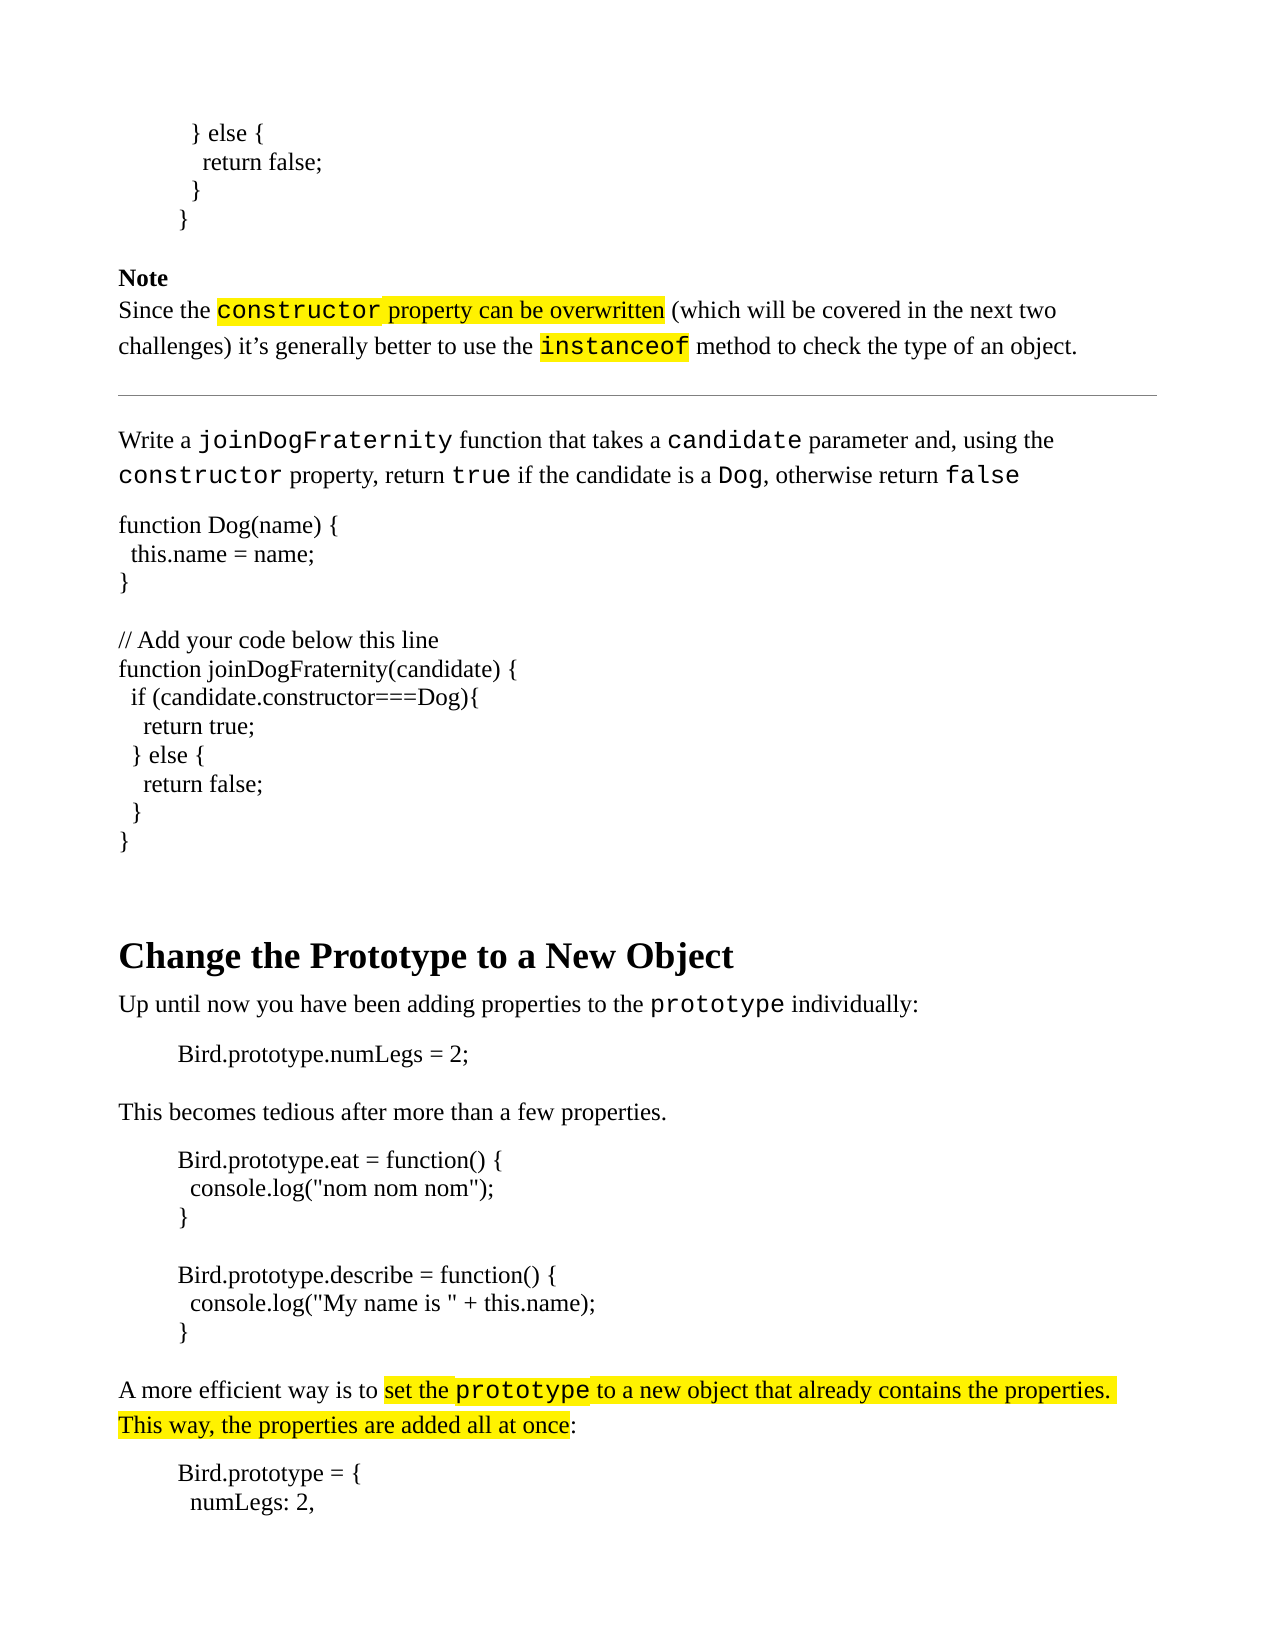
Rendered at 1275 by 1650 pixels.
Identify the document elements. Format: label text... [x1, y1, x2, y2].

text this.name = name; [118, 539, 1157, 567]
text Bird.prototype.eat = function() { console.log("nom nom nom"); } Bird.prototype.describe = function() { console.log("My name is " + this.name); } [177, 1145, 1098, 1346]
text This becomes tedious after more than a few properties. [118, 1097, 1157, 1126]
text } [118, 567, 1157, 596]
text // Add your code below this line [118, 625, 1157, 654]
text Bird.prototype.numLegs = 2; [177, 1039, 1098, 1068]
text Note Since the constructor property can be overwritten (which will be covered in the next two challenges) it’s generally better to use the instanceof method to check the type of an object. [118, 263, 1157, 362]
text Up until now you have been adding properties to the prototype individually: [118, 989, 1157, 1020]
text } else { [118, 740, 1157, 769]
text function Dog(name) { [118, 510, 1157, 539]
subtitle Change the Prototype to a New Object [118, 933, 1157, 976]
text return false; [118, 769, 1157, 797]
text Write a joinDogFraternity function that takes a candidate parameter and, using the constructor property, return true if the candidate is a Dog, otherwise return false [118, 425, 1157, 491]
text } else { return false; } } [177, 118, 1098, 233]
text A more efficient way is to set the prototype to a new object that already contains the properties. This way, the properties are added all at once: [118, 1376, 1157, 1439]
text return true; [118, 711, 1157, 740]
text function joinDogFraternity(candidate) { [118, 654, 1157, 682]
text if (candidate.constructor===Dog){ [118, 682, 1157, 711]
text Bird.prototype = { numLegs: 2, [177, 1458, 1098, 1516]
text } [118, 826, 1157, 855]
text } [118, 797, 1157, 826]
